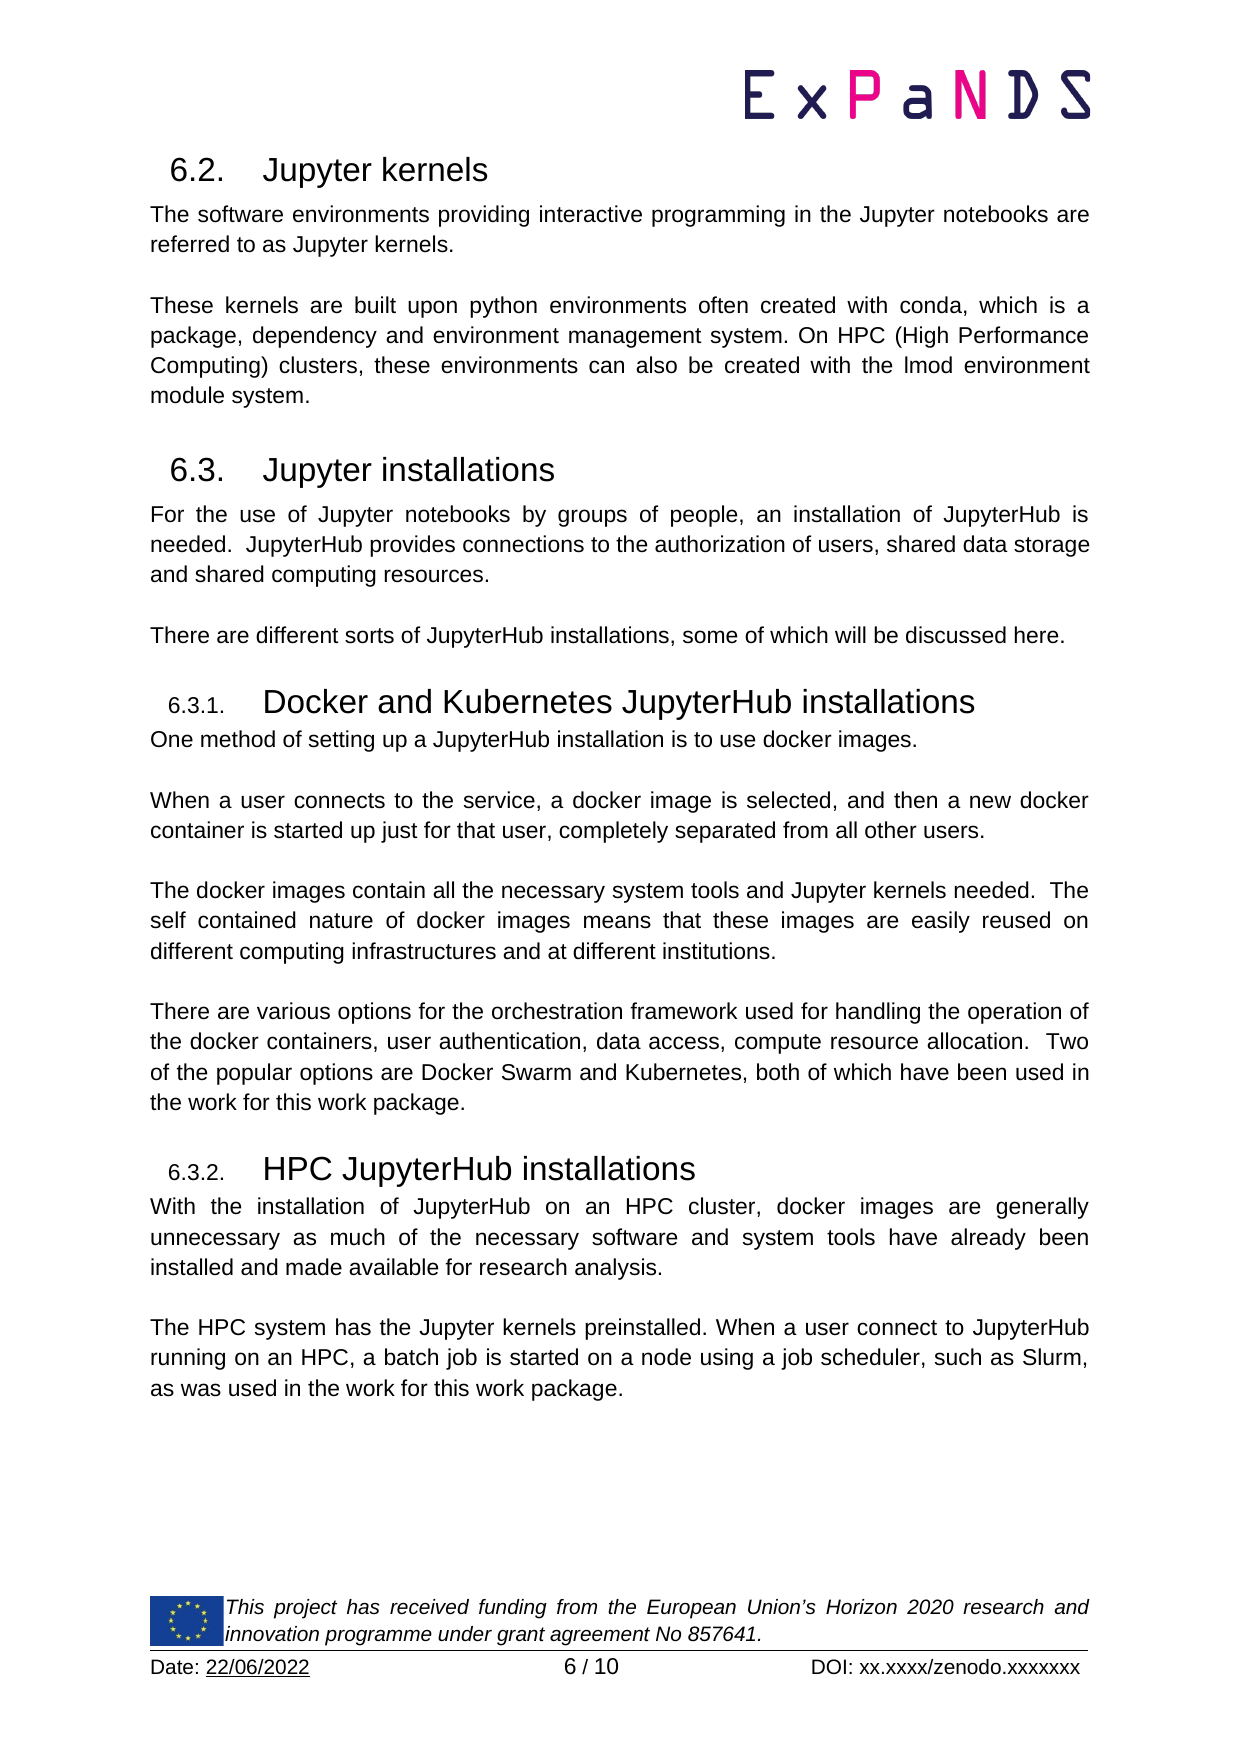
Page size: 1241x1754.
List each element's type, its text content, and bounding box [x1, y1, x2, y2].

text The software environments providing interactive programming in the Jupyter notebooks are referred to as Jupyter kernels. [150, 201, 1090, 257]
subtitle Jupyter kernels [225, 150, 1090, 188]
picture [150, 1596, 224, 1646]
picture [745, 70, 1091, 119]
list HPC JupyterHub installations [225, 1149, 1090, 1188]
subtitle Jupyter installations [225, 450, 1090, 488]
text The HPC system has the Jupyter kernels preinstalled. When a user connect to JupyterHub running on an HPC, a batch job is started on a node using a job scheduler, such as Slurm, as was used in the work for this work package. [150, 1314, 1090, 1401]
text These kernels are built upon python environments often created with conda, which is a package, dependency and environment management system. On HPC (High Performance Computing) clusters, these environments can also be created with the lmod environment module system. [150, 292, 1090, 408]
text There are different sorts of JupyterHub installations, some of which will be discussed here. [150, 622, 1090, 648]
text When a user connects to the service, a docker image is selected, and then a new docker container is started up just for that user, completely separated from all other users. [150, 787, 1090, 843]
list Docker and Kubernetes JupyterHub installations [225, 682, 1090, 721]
text The docker images contain all the necessary system tools and Jupyter kernels needed. The self contained nature of docker images means that these images are easily reused on different computing infrastructures and at different institutions. [150, 877, 1090, 964]
text For the use of Jupyter notebooks by groups of people, an installation of JupyterHub is needed. JupyterHub provides connections to the authorization of users, shared data storage and shared computing resources. [150, 501, 1090, 588]
text One method of setting up a JupyterHub installation is to use docker images. [150, 726, 1090, 753]
text With the installation of JupyterHub on an HPC cluster, docker images are generally unnecessary as much of the necessary software and system tools have already been installed and made available for research analysis. [150, 1193, 1090, 1280]
text There are various options for the orchestration framework used for handling the operation of the docker containers, user authentication, data access, compute resource allocation. Two of the popular options are Docker Swarm and Kubernetes, both of which have been used in the work for this work package. [150, 998, 1090, 1115]
